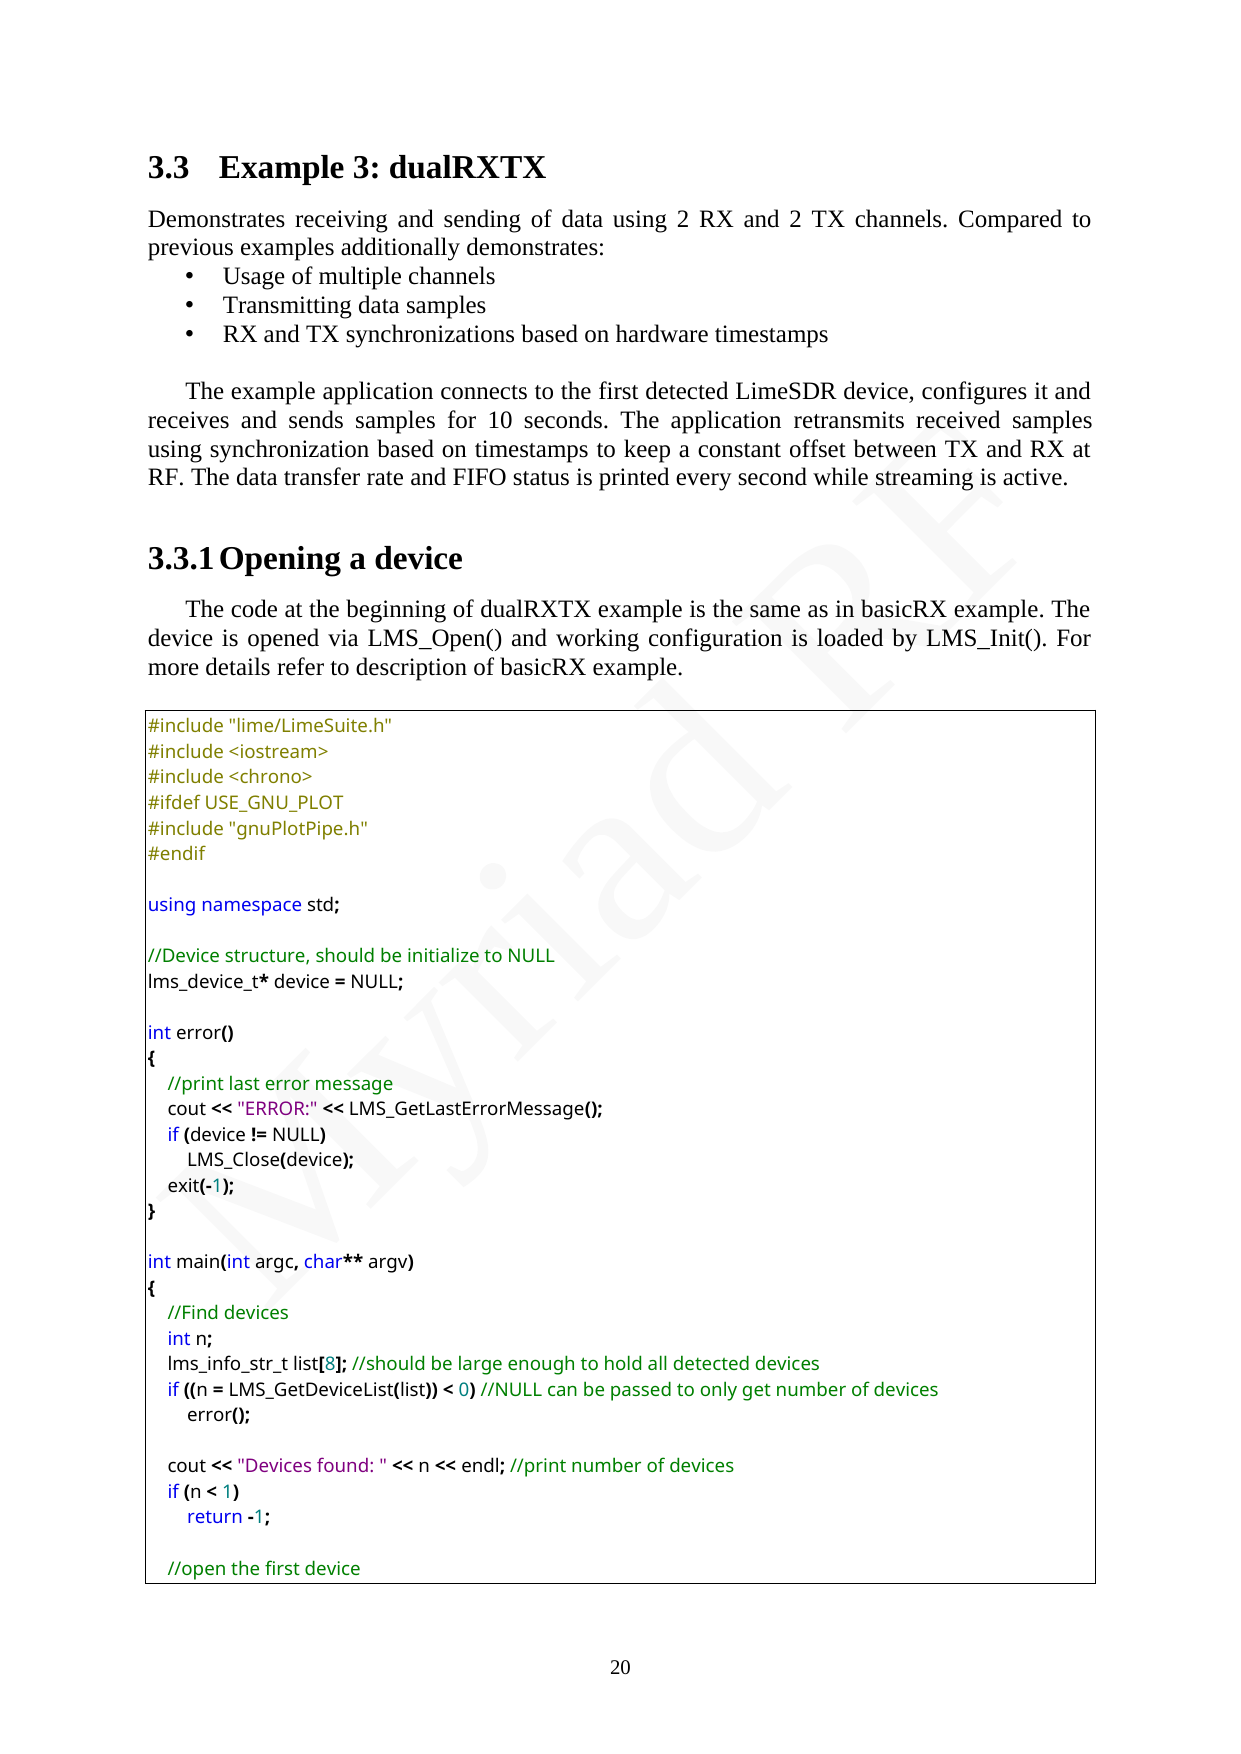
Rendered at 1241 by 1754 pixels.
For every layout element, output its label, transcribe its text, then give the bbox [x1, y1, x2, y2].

text to NULL [480, 942, 571, 968]
text //open the first device [146, 1552, 1095, 1583]
text [578, 840, 629, 866]
text [691, 815, 748, 832]
text #ifdef USE_GNU_PLOT [148, 789, 659, 815]
text using namespace std; [148, 891, 601, 917]
text LMS_Close(device); [483, 1147, 1092, 1172]
text cout << "ERROR:" << LMS_GetLastErrorMessage(); [325, 1096, 469, 1121]
text [537, 1019, 1092, 1044]
text lms_info_str_t list[8]; //should be large enough to hold all detected devices [148, 1351, 1092, 1376]
text [206, 1198, 281, 1223]
text } [148, 1198, 210, 1223]
text int main(int argc, char** argv) [148, 1249, 261, 1274]
list Usage of multiple channels [185, 261, 1092, 290]
text //print last error message [299, 1070, 419, 1096]
text int error() [148, 1019, 436, 1044]
text return -1; [148, 1504, 1092, 1529]
text [527, 1019, 551, 1029]
text #include <iostream> [148, 738, 679, 764]
text Demonstrates receiving and sending of data using 2 RX and 2 TX channels. Compared to previous examples additionally demonstrates: [148, 204, 1092, 261]
text if (device != NULL) [482, 1121, 1092, 1147]
text [281, 1274, 1092, 1300]
text [380, 1044, 447, 1070]
text if (device != NULL) [148, 1121, 294, 1147]
text exit(-1); [383, 1172, 1092, 1198]
text if (n < 1) [148, 1478, 1092, 1504]
text The code at the beginning of dualRXTX example is the same as in basicRX example. The device is opened via LMS_Open() and working configuration is loaded by LMS_Init(). For more details refer to description of basicRX example. [829, 594, 1092, 681]
text cout << "Devices found: " << n << endl; //print number of devices [148, 1453, 1092, 1478]
text [761, 789, 1092, 815]
text error(); [148, 1402, 1092, 1427]
text #include "gnuPlotPipe.h" [148, 815, 682, 840]
text exit(-1); [148, 1172, 180, 1198]
text [577, 942, 1092, 968]
text int n; [148, 1325, 1092, 1351]
text #include "lime/LimeSuite.h" [146, 711, 687, 738]
text [671, 789, 756, 815]
text [588, 968, 1092, 993]
text //print last error message [417, 1070, 454, 1086]
text #endif [148, 840, 577, 866]
text if ((n = LMS_GetDeviceList(list)) < 0) //NULL can be passed to only get number of devices [148, 1376, 1092, 1402]
text [664, 891, 1092, 917]
text LMS_Close(device); [148, 1147, 302, 1172]
text [744, 815, 1092, 840]
text The example application connects to the first detected LimeSDR device, configures it and receives and sends samples for 10 seconds. The application retransmits received samples using synchronization based on timestamps to keep a constant offset between TX and RX at RF. The data transfer rate and FIFO status is printed every second while streaming is active. [148, 376, 1092, 491]
text lms_device_t* device = NULL; [148, 968, 469, 993]
text exit(-1); [221, 1172, 311, 1198]
text [670, 740, 718, 764]
text //print last error message [461, 1070, 1092, 1096]
text [667, 764, 743, 789]
text { [148, 1274, 276, 1300]
text //Device structure, should be initialize [148, 942, 480, 968]
text int main(int argc, char** argv) [257, 1249, 1092, 1274]
list Transmitting data samples [185, 290, 1092, 319]
text LMS_Close(device); [376, 1147, 477, 1172]
text LMS_Close(device); [308, 1147, 364, 1172]
list RX and TX synchronizations based on hardware timestamps [185, 319, 1092, 347]
subtitle Example 3: dualRXTX [148, 148, 1092, 186]
text [614, 891, 663, 917]
text //print last error message [148, 1070, 282, 1096]
text cout << "ERROR:" << LMS_GetLastErrorMessage(); [472, 1096, 1092, 1121]
text [645, 840, 1092, 866]
text if (device != NULL) [350, 1121, 477, 1147]
text cout << "ERROR:" << LMS_GetLastErrorMessage(); [148, 1096, 285, 1121]
text { [148, 1044, 376, 1070]
text The code at the beginning of dualRXTX example is the same as in basicRX example. The device is opened via LMS_Open() and working configuration is loaded by LMS_Init(). For more details refer to description of basicRX example. [148, 594, 820, 681]
subtitle [955, 538, 1092, 577]
text [697, 711, 1095, 738]
text [750, 764, 1092, 789]
text exit(-1); [317, 1172, 379, 1198]
text #include <chrono> [148, 764, 655, 789]
text [326, 1198, 1092, 1223]
subtitle Opening a device [148, 538, 957, 577]
text if (device != NULL) [299, 1121, 339, 1147]
text [440, 1019, 520, 1044]
text [450, 1044, 1092, 1070]
text //Find devices [148, 1300, 1092, 1325]
text [724, 738, 1092, 764]
text [289, 1198, 314, 1208]
text [479, 968, 585, 993]
